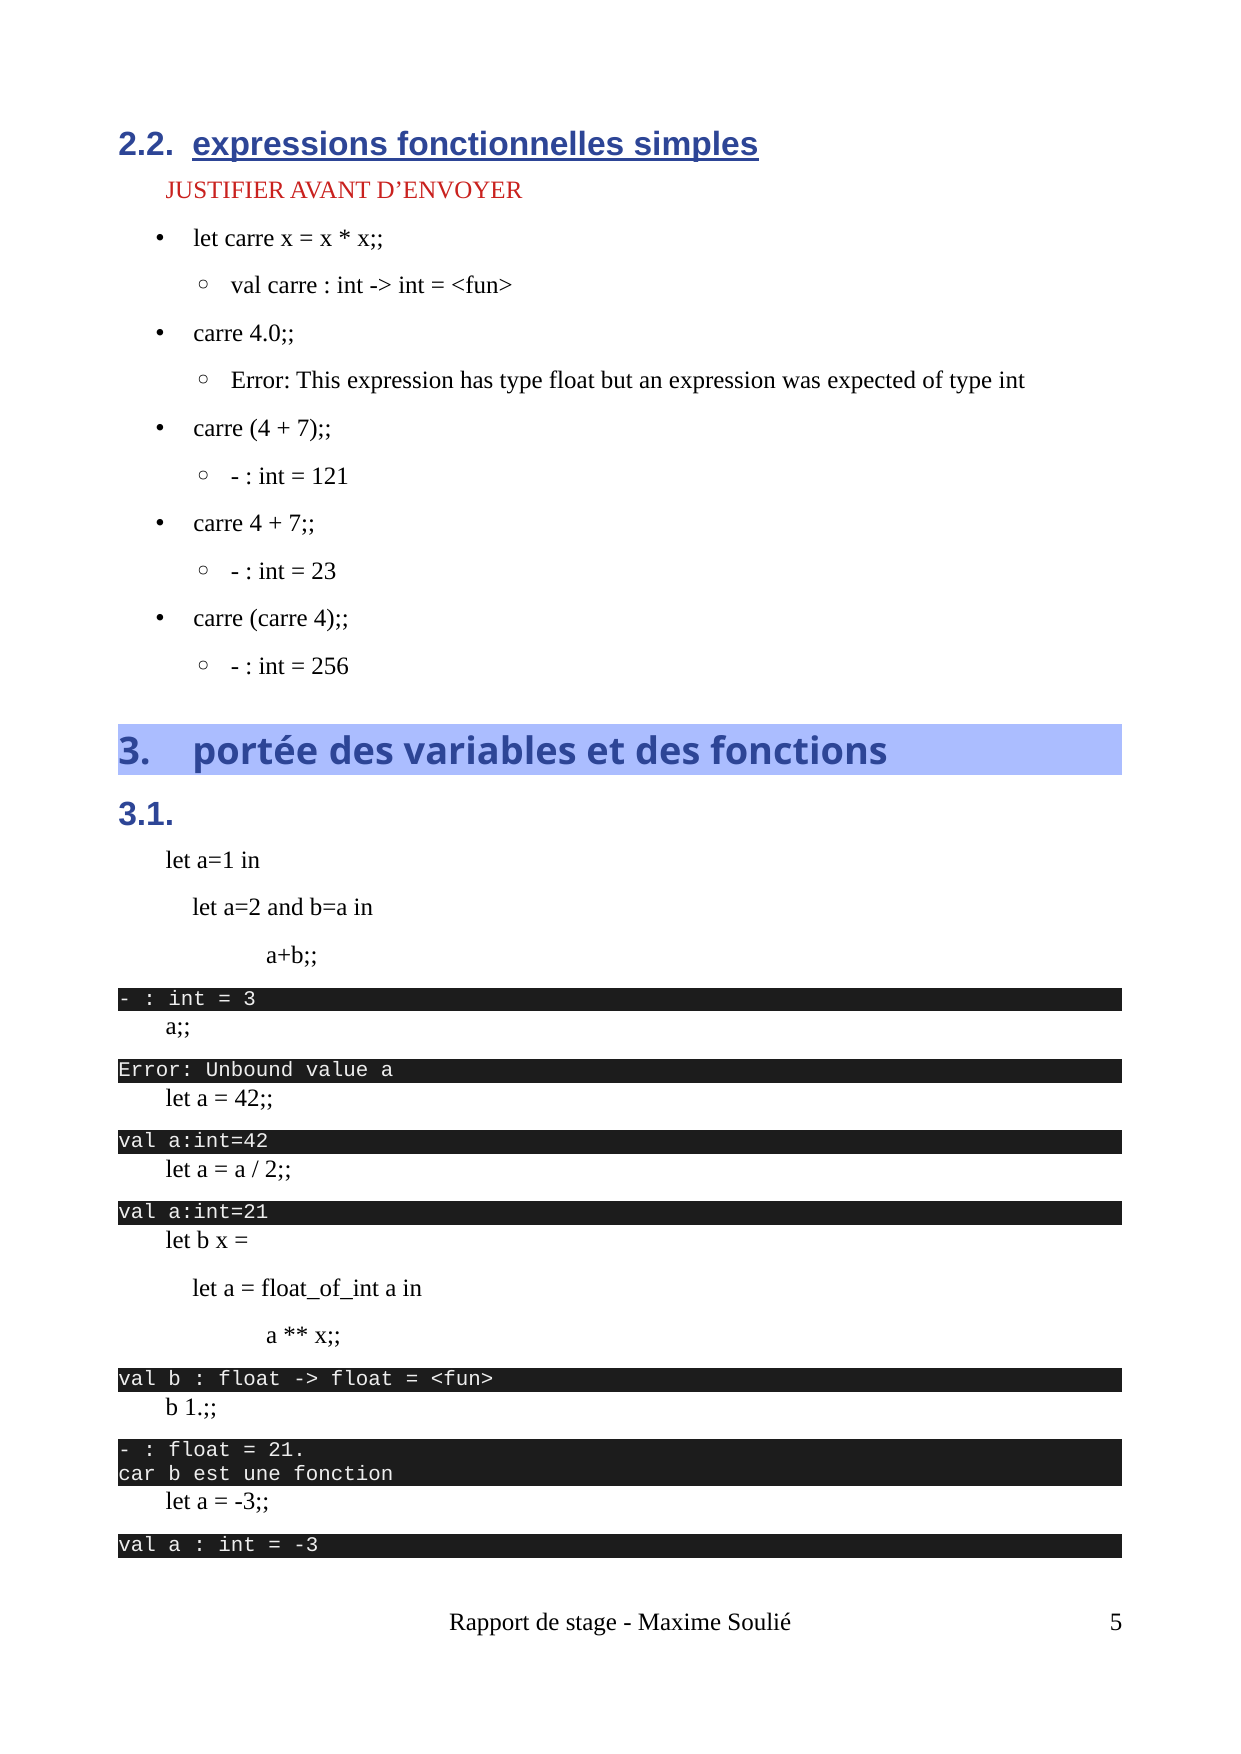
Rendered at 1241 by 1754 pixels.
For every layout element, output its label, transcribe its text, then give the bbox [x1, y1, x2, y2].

list val carre : int -> int = <fun> [193, 270, 1122, 299]
text a+b;; [118, 940, 1122, 969]
text a;; [118, 1011, 1122, 1040]
text let a=1 in [118, 845, 1122, 874]
text JUSTIFIER AVANT D’ENVOYER [118, 175, 1122, 204]
text car b est une fonction [118, 1463, 1122, 1486]
subtitle portée des variables et des fonctions [118, 724, 1122, 775]
text val a:int=21 [118, 1201, 1122, 1225]
text val a:int=42 [118, 1130, 1122, 1154]
list Error: This expression has type float but an expression was expected of type int [193, 366, 1122, 394]
text b 1.;; [118, 1392, 1122, 1420]
list carre (carre 4);; [156, 603, 1122, 632]
list - : int = 256 [193, 651, 1122, 680]
text Error: Unbound value a [118, 1059, 1122, 1083]
text - : int = 3 [118, 988, 1122, 1011]
text let a = -3;; [118, 1486, 1122, 1515]
text let a = 42;; [118, 1083, 1122, 1111]
text val a : int = -3 [118, 1534, 1122, 1558]
list - : int = 121 [193, 461, 1122, 489]
text a ** x;; [118, 1320, 1122, 1349]
list carre 4 + 7;; [156, 508, 1122, 537]
subtitle expressions fonctionnelles simples [118, 124, 1122, 163]
text let a = a / 2;; [118, 1154, 1122, 1183]
list - : int = 23 [193, 556, 1122, 585]
text let a=2 and b=a in [118, 892, 1122, 921]
text let b x = [118, 1225, 1122, 1254]
text val b : float -> float = <fun> [118, 1368, 1122, 1392]
text let a = float_of_int a in [118, 1273, 1122, 1301]
list carre (4 + 7);; [156, 413, 1122, 442]
list carre 4.0;; [156, 318, 1122, 347]
list let carre x = x * x;; [156, 223, 1122, 251]
text - : float = 21. [118, 1439, 1122, 1463]
